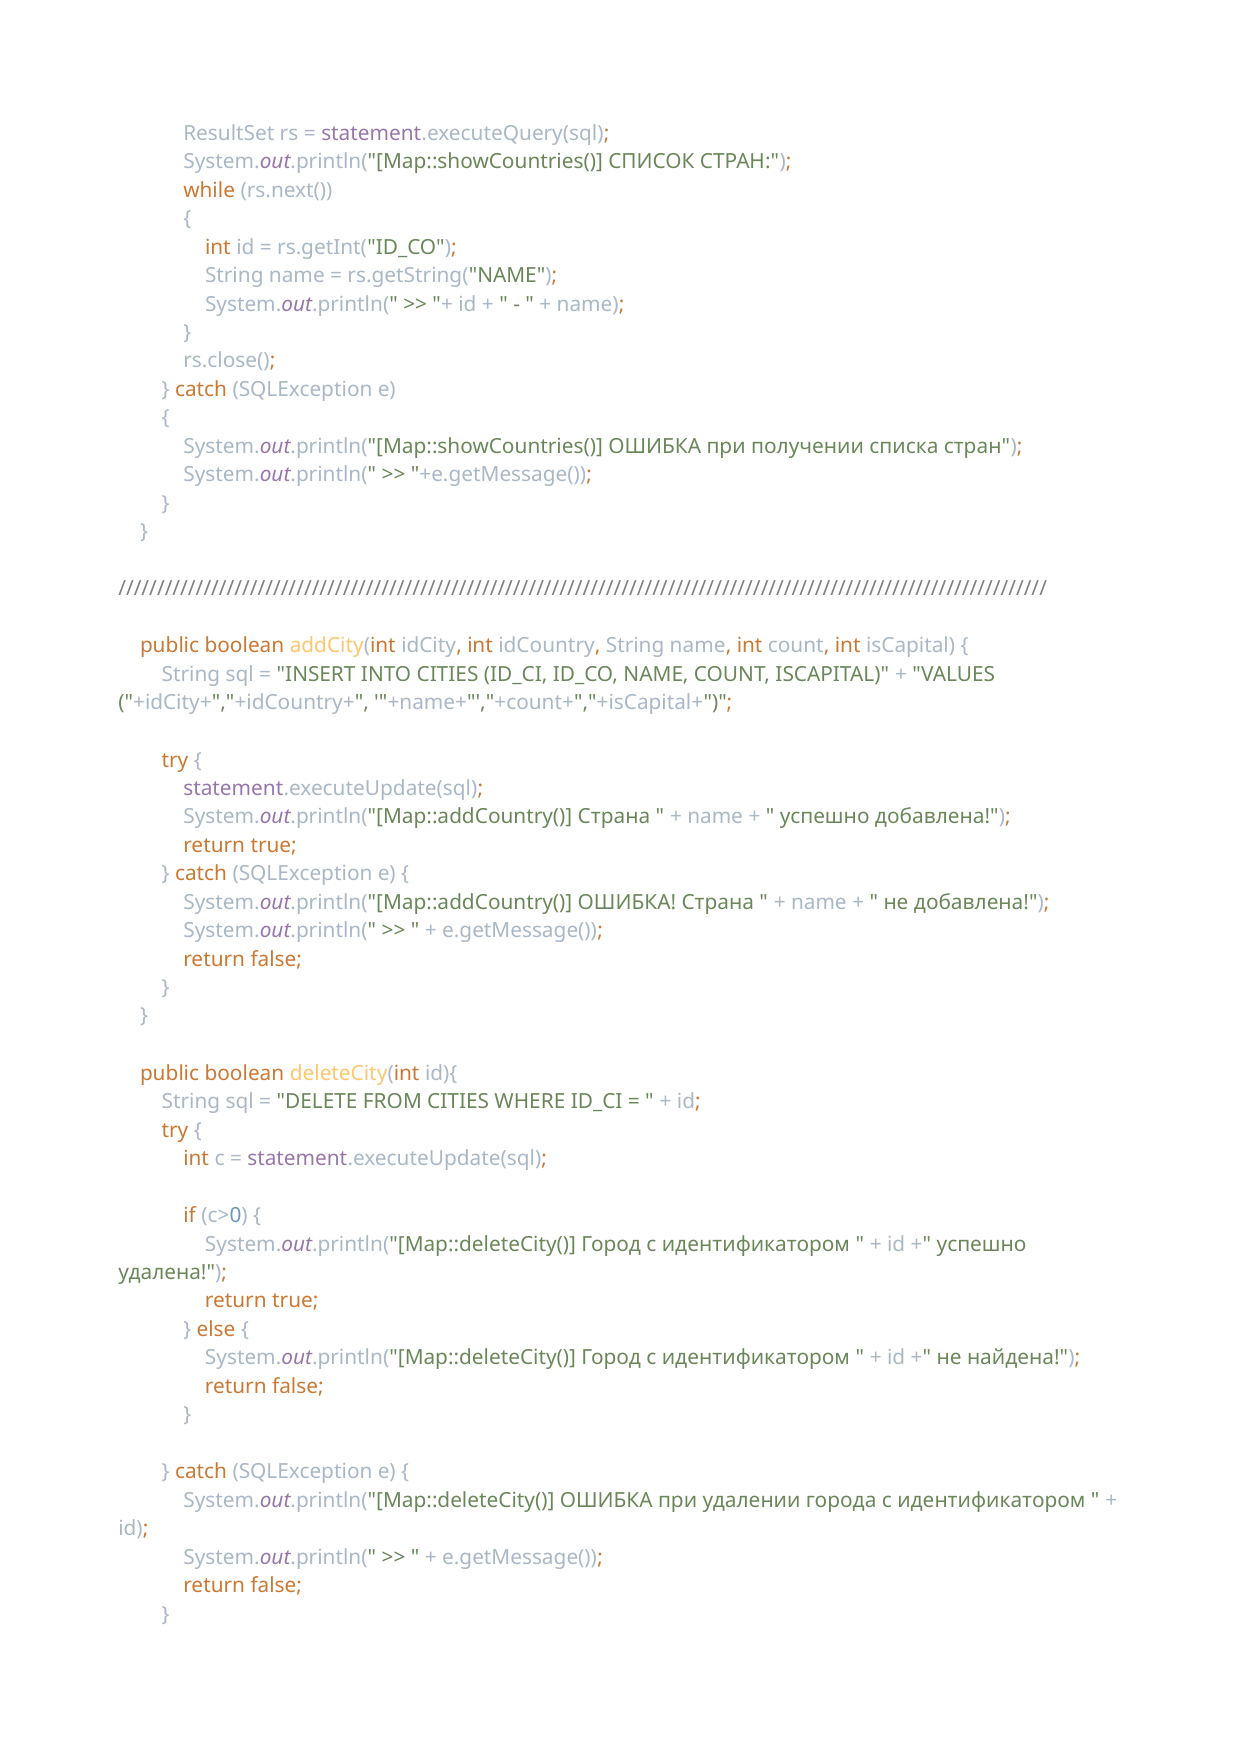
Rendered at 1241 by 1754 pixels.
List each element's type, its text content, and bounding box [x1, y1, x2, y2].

text ResultSet rs = statement.executeQuery(sql); System.out.println("[Map::showCountries()] СПИСОК СТРАН:"); while (rs.next()) { int id = rs.getInt("ID_CO"); String name = rs.getString("NAME"); System.out.println(" >> "+ id + " - " + name); } rs.close(); } catch (SQLException e) { System.out.println("[Map::showCountries()] ОШИБКА при получении списка стран"); System.out.println(" >> "+e.getMessage()); } } //////////////////////////////////////////////////////////////////////////////////////////////////////////////////////// public boolean addCity(int idCity, int idCountry, String name, int count, int isCapital) { String sql = "INSERT INTO CITIES (ID_CI, ID_CO, NAME, COUNT, ISCAPITAL)" + "VALUES ("+idCity+","+idCountry+", '"+name+"',"+count+","+isCapital+")"; try { statement.executeUpdate(sql); System.out.println("[Map::addCountry()] Страна " + name + " успешно добавлена!"); return true; } catch (SQLException e) { System.out.println("[Map::addCountry()] ОШИБКА! Страна " + name + " не добавлена!"); System.out.println(" >> " + e.getMessage()); return false; } } public boolean deleteCity(int id){ String sql = "DELETE FROM CITIES WHERE ID_CI = " + id; try { int c = statement.executeUpdate(sql); if (c>0) { System.out.println("[Map::deleteCity()] Город с идентификатором " + id +" успешно удалена!"); return true; } else { System.out.println("[Map::deleteCity()] Город с идентификатором " + id +" не найдена!"); return false; } } catch (SQLException e) { System.out.println("[Map::deleteCity()] ОШИБКА при удалении города с идентификатором " + id); System.out.println(" >> " + e.getMessage()); return false; } [118, 118, 1122, 1627]
